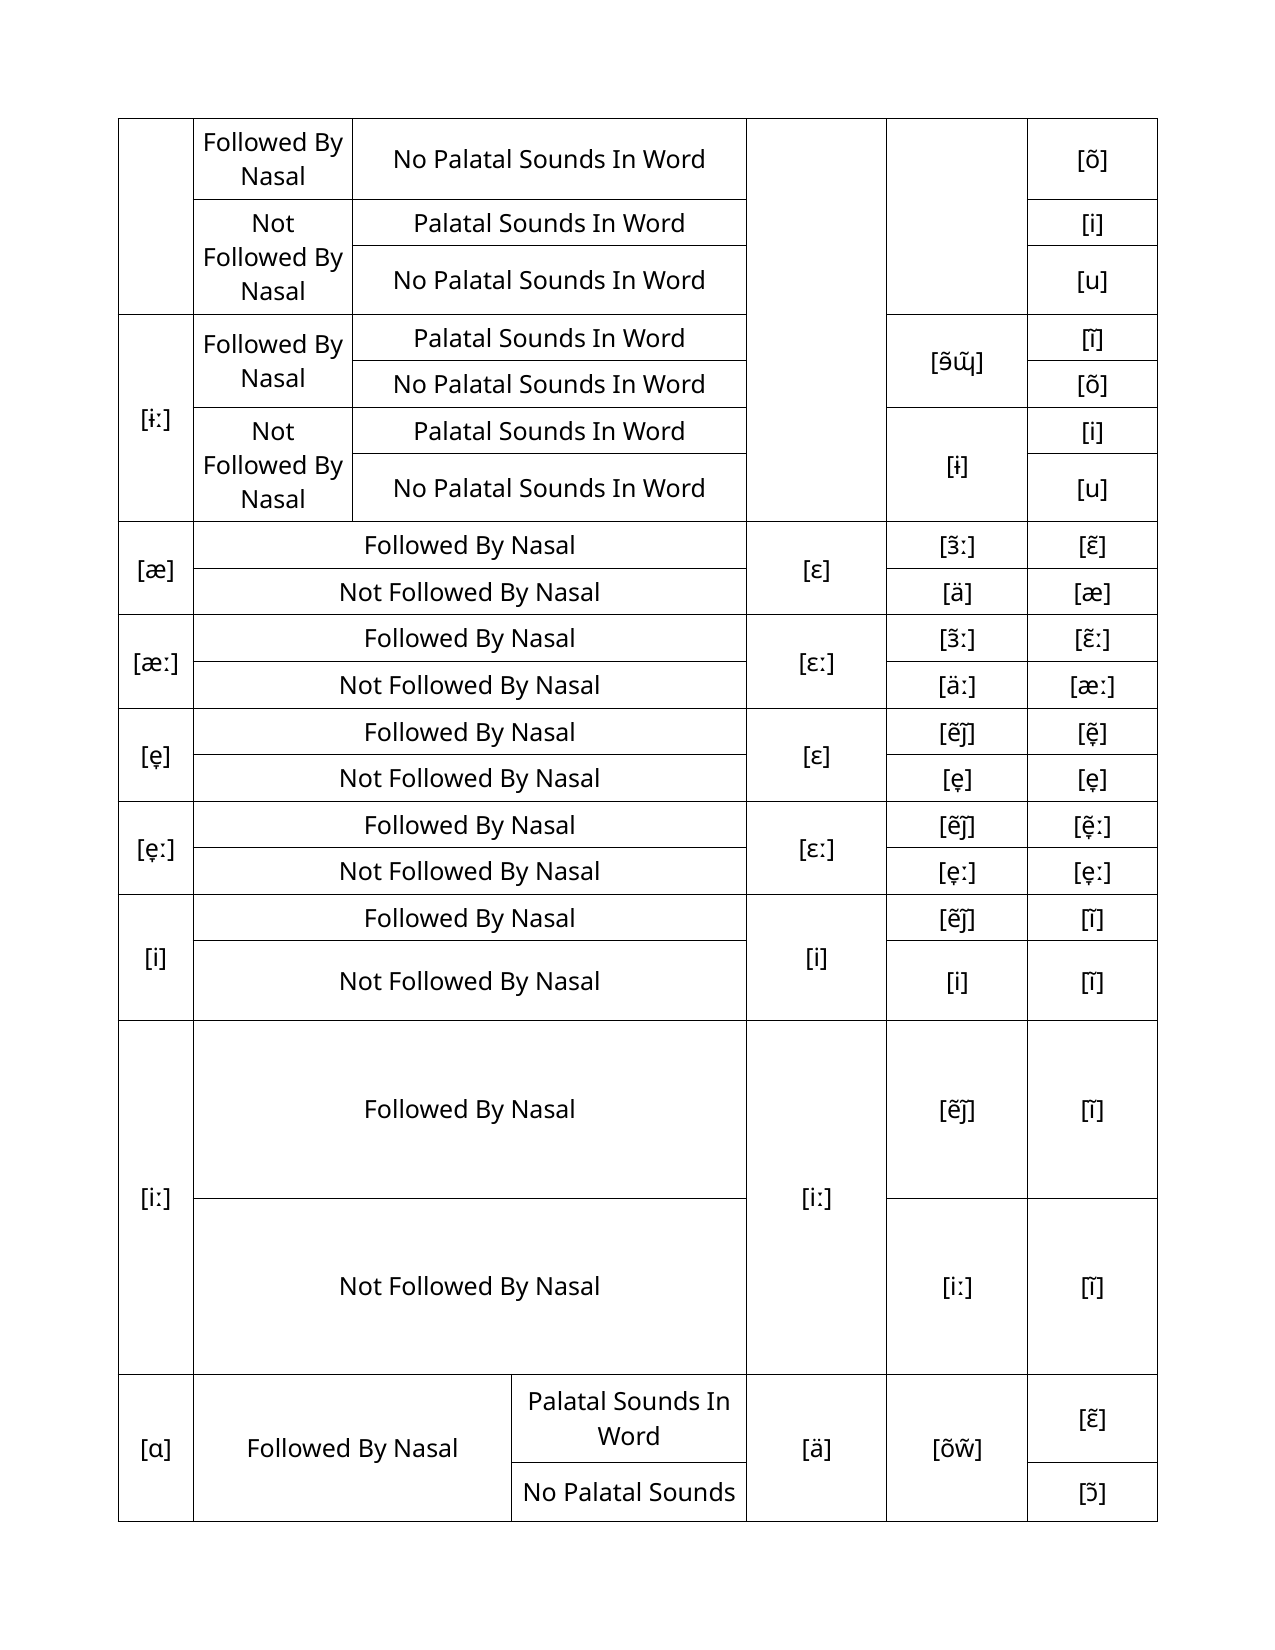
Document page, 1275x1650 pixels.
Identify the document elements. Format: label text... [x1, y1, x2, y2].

table_cell [747, 119, 886, 521]
table_cell Followed By Nasal [194, 119, 352, 199]
table_cell [ĩ] [1028, 941, 1157, 1019]
table_cell [e̞ː] [1028, 848, 1157, 894]
table_cell [õ] [1028, 119, 1157, 199]
table_cell [u] [1028, 246, 1157, 313]
table_cell Palatal Sounds In Word [353, 315, 746, 360]
table_cell [ä] [747, 1375, 886, 1521]
table_cell Followed By Nasal [194, 522, 746, 568]
table_cell Palatal Sounds In Word [353, 200, 746, 245]
table_cell [iː] [747, 1021, 886, 1374]
table_cell [ɔ̃] [1028, 1463, 1157, 1521]
table_cell Followed By Nasal [194, 315, 352, 407]
table_cell [ẽ̞ː] [1028, 802, 1157, 847]
table_cell [ɛː] [747, 802, 886, 894]
table_cell [ɘ̃ɰ̃] [887, 315, 1027, 407]
table_cell [i] [1028, 408, 1157, 453]
table_cell Followed By Nasal [194, 1375, 511, 1521]
table_cell [ɜ̃ː] [887, 615, 1027, 661]
table_cell [i] [1028, 200, 1157, 245]
table_cell [119, 119, 193, 313]
table_cell [ĩ] [1028, 895, 1157, 940]
table_cell [ĩ] [1028, 1021, 1157, 1198]
table_cell [ẽj̃] [887, 895, 1027, 940]
table_cell Not Followed By Nasal [194, 662, 746, 707]
table_cell [ɛ̃] [1028, 522, 1157, 568]
table_cell [ĩ] [1028, 1199, 1157, 1374]
table_cell [e̞] [119, 709, 193, 801]
table_cell [e̞ː] [887, 848, 1027, 894]
table_cell No Palatal Sounds In Word [353, 454, 746, 521]
table_cell [ä] [887, 569, 1027, 614]
table_cell [äː] [887, 662, 1027, 707]
table_cell [ẽj̃] [887, 709, 1027, 754]
table_cell Followed By Nasal [194, 895, 746, 940]
table_cell Palatal Sounds In Word [353, 408, 746, 453]
table_cell [ɛː] [747, 615, 886, 707]
table_cell [ɛ] [747, 522, 886, 614]
table_cell No Palatal Sounds In Word [353, 246, 746, 313]
table_cell [ɨː] [119, 315, 193, 521]
table_cell [iː] [887, 1199, 1027, 1374]
table_cell Not Followed By Nasal [194, 569, 746, 614]
table_cell [æː] [1028, 662, 1157, 707]
table_cell [ɛ̃] [1028, 1375, 1157, 1462]
table_cell Not Followed By Nasal [194, 941, 746, 1019]
table_cell [æ] [119, 522, 193, 614]
table_cell No Palatal Sounds In Word [353, 361, 746, 407]
table_cell Followed By Nasal [194, 709, 746, 754]
table_cell [ĩ] [1028, 315, 1157, 360]
table_cell [õw̃] [887, 1375, 1027, 1521]
table_cell Not Followed By Nasal [194, 848, 746, 894]
table_cell [ẽj̃] [887, 802, 1027, 847]
table_cell [iː] [119, 1021, 193, 1374]
table_cell [ɑ] [119, 1375, 193, 1521]
table_cell [i] [119, 895, 193, 1019]
table_cell Not Followed By Nasal [194, 1199, 746, 1374]
table_cell Followed By Nasal [194, 802, 746, 847]
table_cell [e̞] [1028, 755, 1157, 801]
table_cell [ɨ] [887, 408, 1027, 521]
table_cell Not Followed By Nasal [194, 200, 352, 313]
table_cell [æ] [1028, 569, 1157, 614]
table_cell No Palatal Sounds [512, 1463, 746, 1521]
table_cell [887, 119, 1027, 313]
table_cell [i] [887, 941, 1027, 1019]
table_cell [e̞] [887, 755, 1027, 801]
table_cell Followed By Nasal [194, 1021, 746, 1198]
table_cell Palatal Sounds In Word [512, 1375, 746, 1462]
table_cell Followed By Nasal [194, 615, 746, 661]
table_cell [e̞ː] [119, 802, 193, 894]
table_cell Not Followed By Nasal [194, 408, 352, 521]
table_cell [i] [747, 895, 886, 1019]
table_cell [ẽ̞] [1028, 709, 1157, 754]
table_cell No Palatal Sounds In Word [353, 119, 746, 199]
table_cell [æː] [119, 615, 193, 707]
table_cell [ẽj̃] [887, 1021, 1027, 1198]
table_cell [õ] [1028, 361, 1157, 407]
table_cell [ɛ] [747, 709, 886, 801]
table_cell [ɜ̃ː] [887, 522, 1027, 568]
table_cell [ɛ̃ː] [1028, 615, 1157, 661]
table_cell [u] [1028, 454, 1157, 521]
table_cell Not Followed By Nasal [194, 755, 746, 801]
